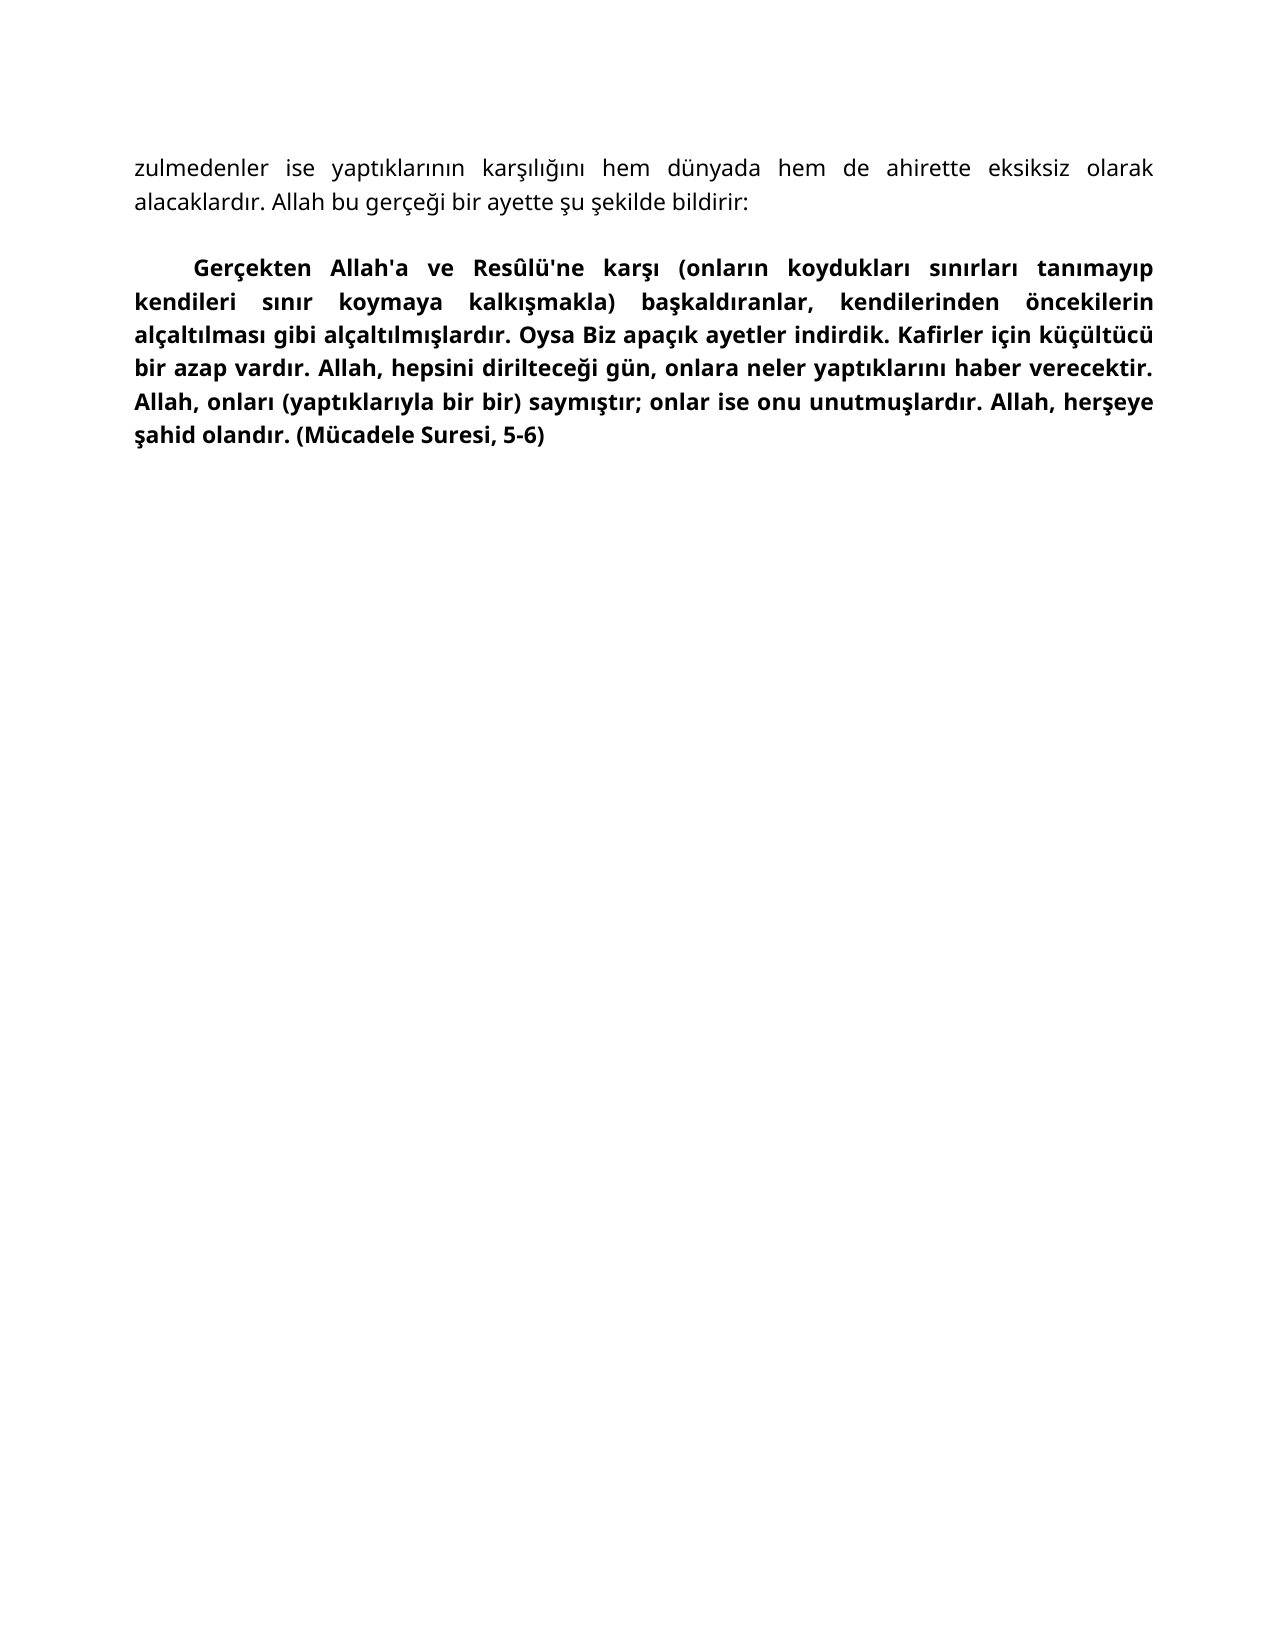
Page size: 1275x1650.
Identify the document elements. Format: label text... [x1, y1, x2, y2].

text zulmedenler ise yaptıklarının karşılığını hem dünyada hem de ahirette eksiksiz olarak alacaklardır. Allah bu gerçeği bir ayette şu şekilde bildirir: [134, 150, 1155, 217]
text Gerçekten Allah'a ve Resûlü'ne karşı (onların koydukları sınırları tanımayıp kendileri sınır koymaya kalkışmakla) başkaldıranlar, kendilerinden öncekilerin alçaltılması gibi alçaltılmışlardır. Oysa Biz apaçık ayetler indirdik. Kafirler için küçültücü bir azap vardır. Allah, hepsini dirilteceği gün, onlara neler yaptıklarını haber verecektir. Allah, onları (yaptıklarıyla bir bir) saymıştır; onlar ise onu unutmuşlardır. Allah, herşeye şahid olandır. (Mücadele Suresi, 5-6) [134, 250, 1155, 450]
